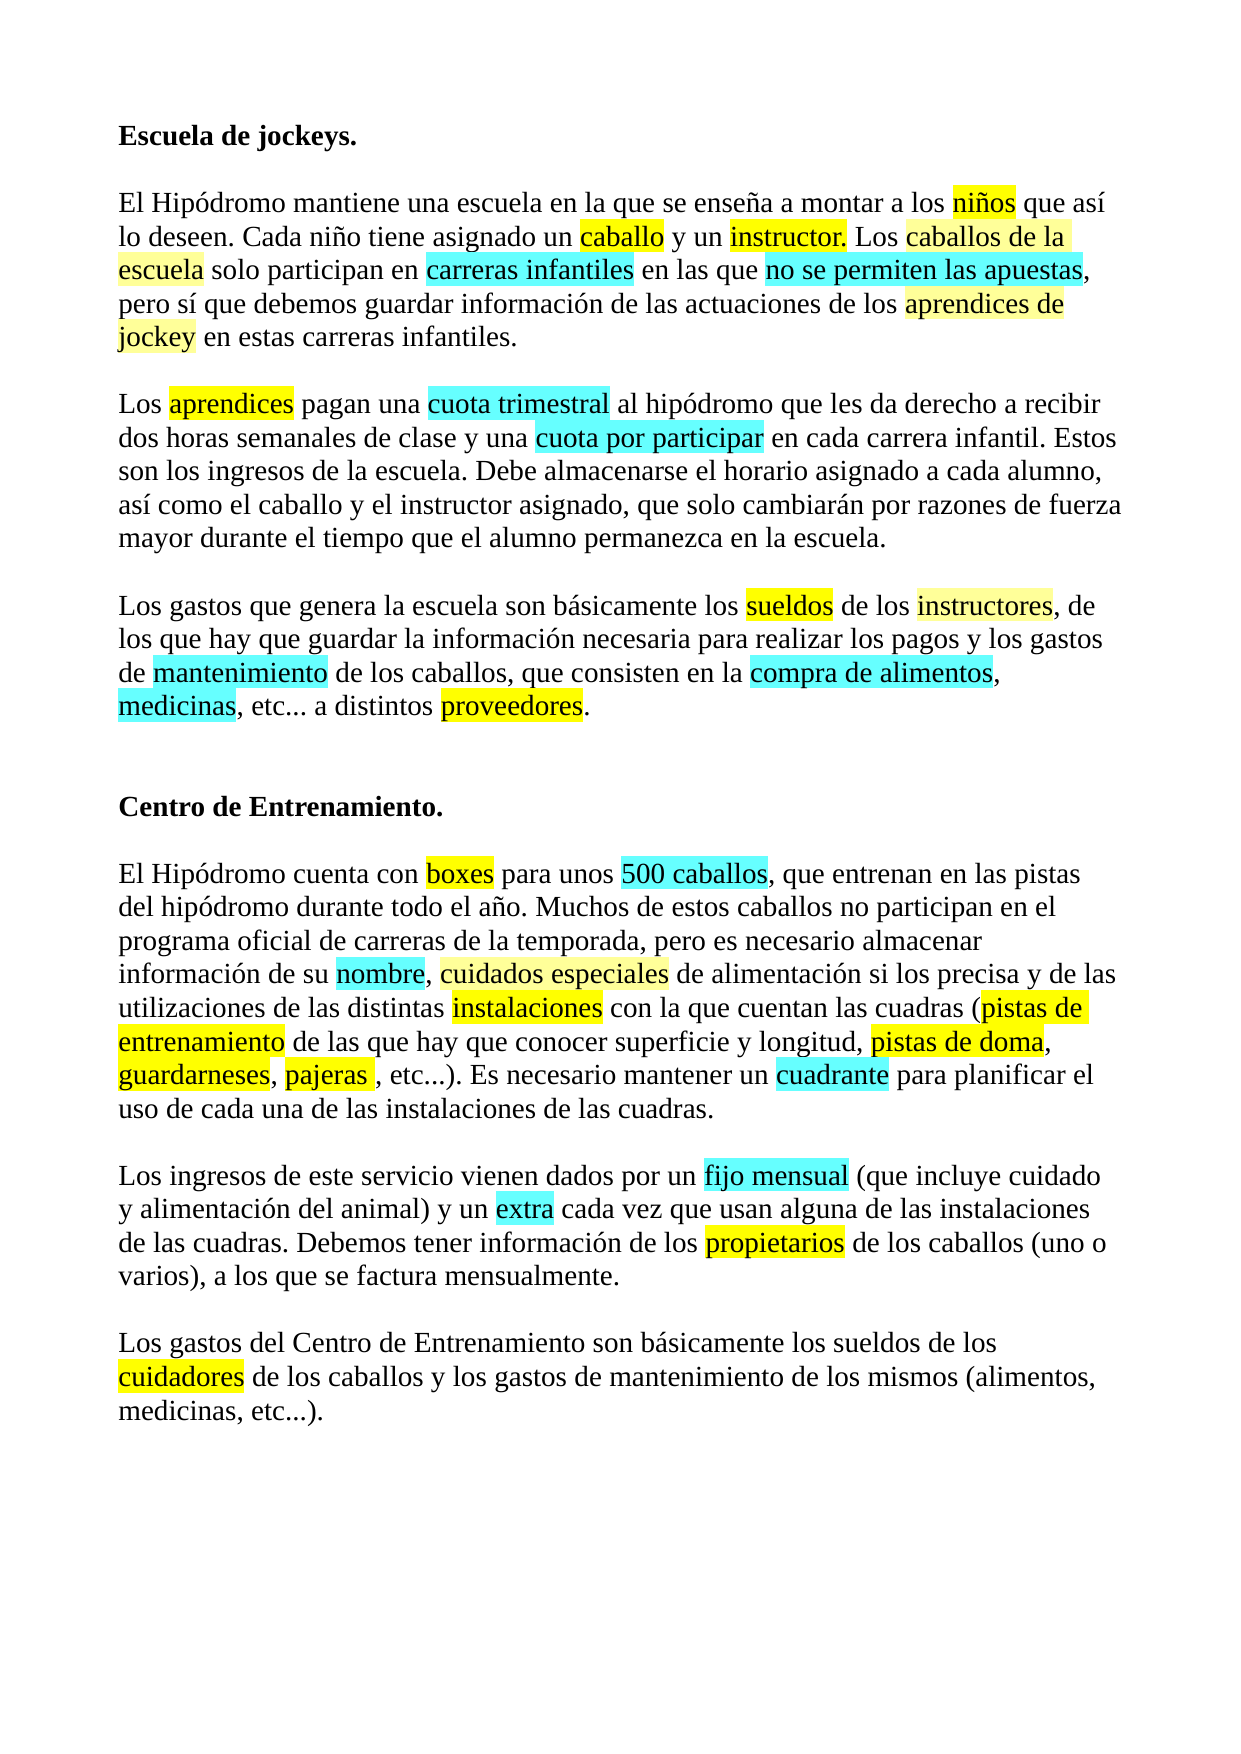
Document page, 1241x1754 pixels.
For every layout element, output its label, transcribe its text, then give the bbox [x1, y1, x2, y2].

text Los gastos que genera la escuela son básicamente los sueldos de los instructores, de los que hay que guardar la información necesaria para realizar los pagos y los gastos de mantenimiento de los caballos, que consisten en la compra de alimentos, medicinas, etc... a distintos proveedores. [118, 588, 1122, 722]
text Centro de Entrenamiento. [118, 789, 1122, 822]
text Los aprendices pagan una cuota trimestral al hipódromo que les da derecho a recibir dos horas semanales de clase y una cuota por participar en cada carrera infantil. Estos son los ingresos de la escuela. Debe almacenarse el horario asignado a cada alumno, así como el caballo y el instructor asignado, que solo cambiarán por razones de fuerza mayor durante el tiempo que el alumno permanezca en la escuela. [118, 386, 1122, 554]
text Los gastos del Centro de Entrenamiento son básicamente los sueldos de los cuidadores de los caballos y los gastos de mantenimiento de los mismos (alimentos, medicinas, etc...). [118, 1326, 1122, 1426]
text El Hipódromo cuenta con boxes para unos 500 caballos, que entrenan en las pistas del hipódromo durante todo el año. Muchos de estos caballos no participan en el programa oficial de carreras de la temporada, pero es necesario almacenar información de su nombre, cuidados especiales de alimentación si los precisa y de las utilizaciones de las distintas instalaciones con la que cuentan las cuadras (pistas de entrenamiento de las que hay que conocer superficie y longitud, pistas de doma, guardarneses, pajeras , etc...). Es necesario mantener un cuadrante para planificar el uso de cada una de las instalaciones de las cuadras. [118, 856, 1122, 1124]
text Escuela de jockeys. [118, 118, 1122, 152]
text El Hipódromo mantiene una escuela en la que se enseña a montar a los niños que así lo deseen. Cada niño tiene asignado un caballo y un instructor. Los caballos de la escuela solo participan en carreras infantiles en las que no se permiten las apuestas, pero sí que debemos guardar información de las actuaciones de los aprendices de jockey en estas carreras infantiles. [118, 185, 1122, 353]
text Los ingresos de este servicio vienen dados por un fijo mensual (que incluye cuidado y alimentación del animal) y un extra cada vez que usan alguna de las instalaciones de las cuadras. Debemos tener información de los propietarios de los caballos (uno o varios), a los que se factura mensualmente. [118, 1158, 1122, 1292]
